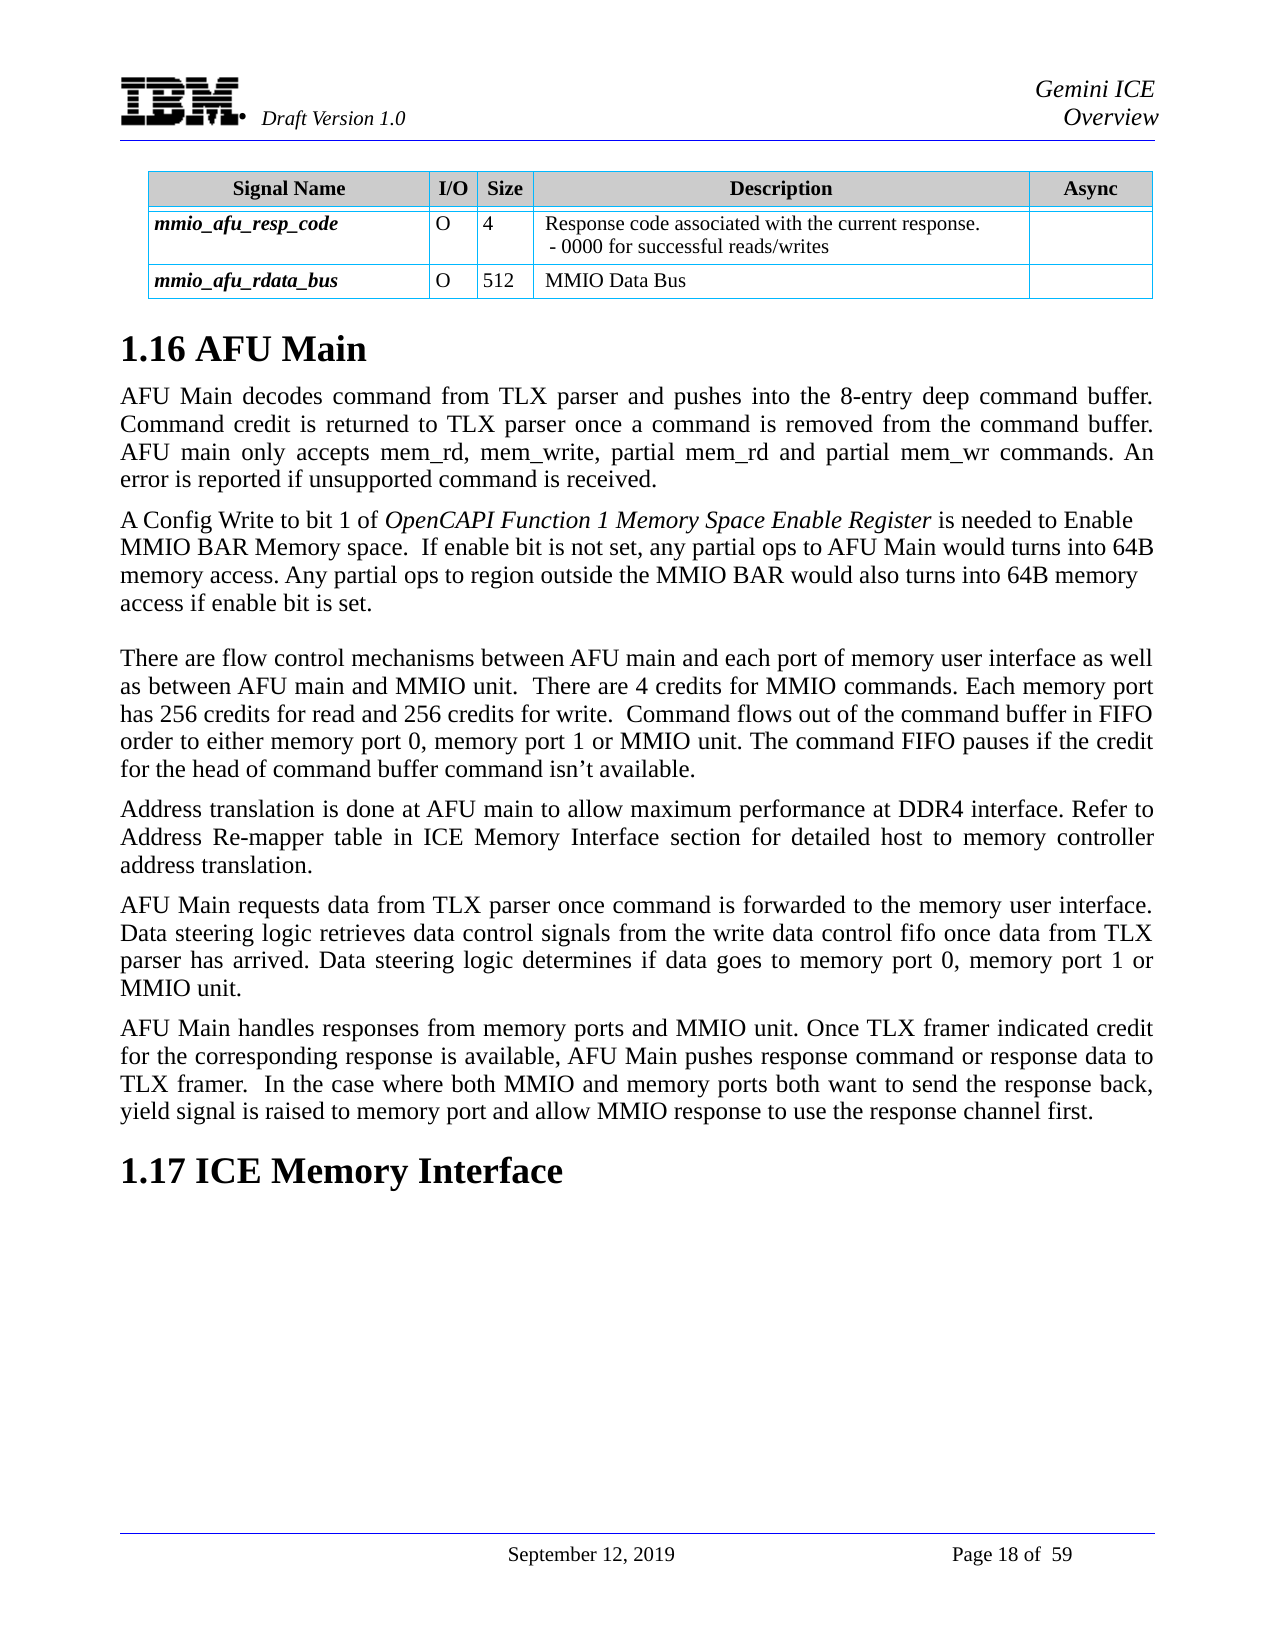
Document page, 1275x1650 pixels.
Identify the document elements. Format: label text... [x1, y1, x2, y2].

subtitle ICE Memory Interface [120, 1150, 1155, 1192]
table_cell mmio_afu_rdata_bus [149, 265, 429, 298]
picture [120, 76, 240, 127]
table_cell MMIO Data Bus [534, 265, 1029, 298]
text AFU Main handles responses from memory ports and MMIO unit. Once TLX framer indicated credit for the corresponding response is available, AFU Main pushes response command or response data to TLX framer. In the case where both MMIO and memory ports both want to send the response back, yield signal is raised to memory port and allow MMIO response to use the response channel first. [120, 1014, 1155, 1125]
text AFU Main requests data from TLX parser once command is forwarded to the memory user interface. Data steering logic retrieves data control signals from the write data control fifo once data from TLX parser has arrived. Data steering logic determines if data goes to memory port 0, memory port 1 or MMIO unit. [120, 891, 1155, 1002]
list A Config Write to bit 1 of OpenCAPI Function 1 Memory Space Enable Register is needed to Enable MMIO BAR Memory space. If enable bit is not set, any partial ops to AFU Main would turns into 64B memory access. Any partial ops to region outside the MMIO BAR would also turns into 64B memory access if enable bit is set. [120, 506, 1155, 617]
table_cell [534, 207, 1029, 211]
table_cell O [430, 212, 477, 263]
table_header Size [478, 172, 533, 206]
table_cell 4 [478, 212, 533, 263]
table_cell mmio_afu_resp_code [149, 212, 429, 263]
table_cell Response code associated with the current response. - 0000 for successful reads/writes [534, 212, 1029, 263]
table_cell [1030, 265, 1152, 298]
table_header Description [534, 172, 1029, 206]
subtitle AFU Main [120, 328, 1155, 370]
table_cell O [430, 265, 477, 298]
table_cell [149, 207, 429, 211]
table_header Async [1030, 172, 1152, 206]
table_header I/O [430, 172, 477, 206]
text Address translation is done at AFU main to allow maximum performance at DDR4 interface. Refer to Address Re-mapper table in ICE Memory Interface section for detailed host to memory controller address translation. [120, 795, 1155, 878]
table_cell 512 [478, 265, 533, 298]
text There are flow control mechanisms between AFU main and each port of memory user interface as well as between AFU main and MMIO unit. There are 4 credits for MMIO commands. Each memory port has 256 credits for read and 256 credits for write. Command flows out of the command buffer in FIFO order to either memory port 0, memory port 1 or MMIO unit. The command FIFO pauses if the credit for the head of command buffer command isn’t available. [120, 644, 1155, 783]
table_cell [1030, 207, 1152, 211]
table_cell [1030, 212, 1152, 263]
table_cell [430, 207, 477, 211]
table_cell [478, 207, 533, 211]
text AFU Main decodes command from TLX parser and pushes into the 8-entry deep command buffer. Command credit is returned to TLX parser once a command is removed from the command buffer. AFU main only accepts mem_rd, mem_write, partial mem_rd and partial mem_wr commands. An error is reported if unsupported command is received. [120, 382, 1155, 493]
table_header Signal Name [149, 172, 429, 206]
